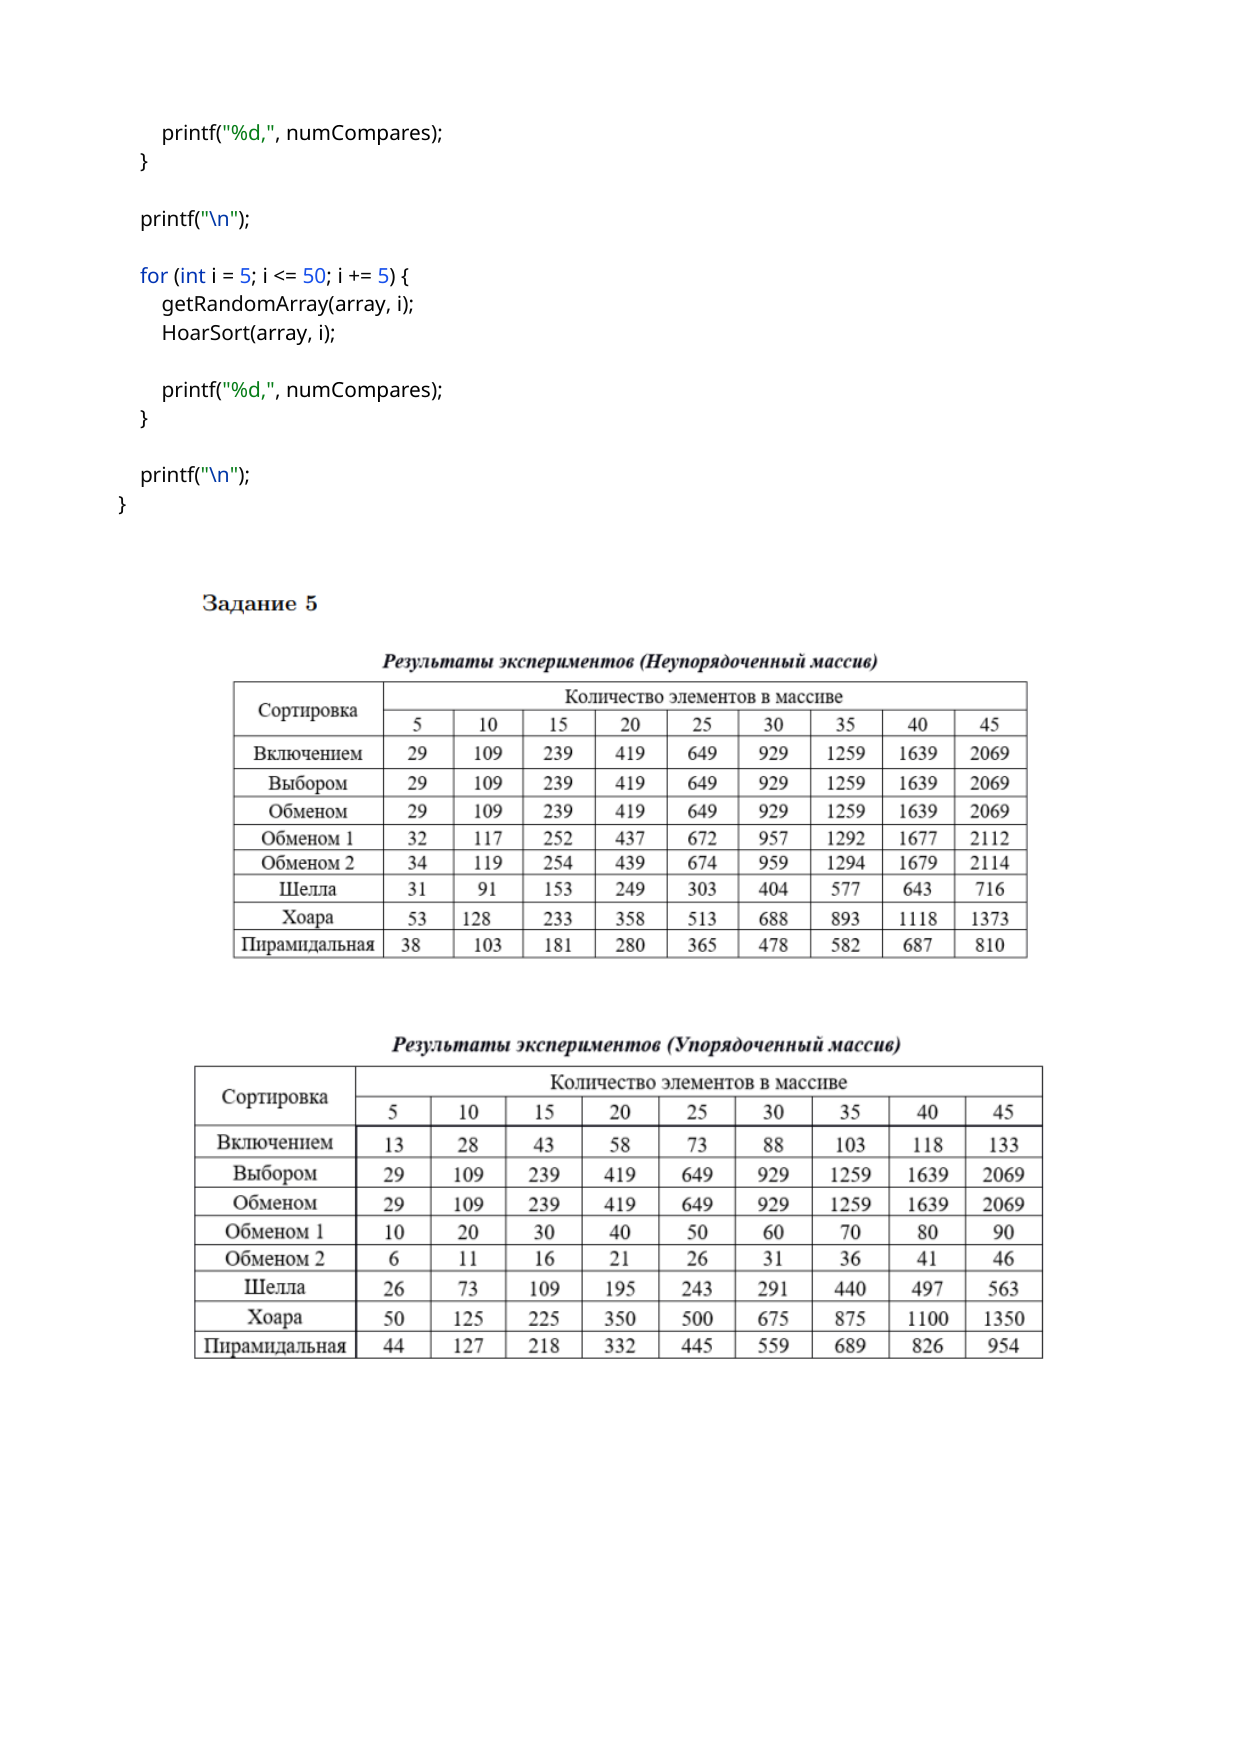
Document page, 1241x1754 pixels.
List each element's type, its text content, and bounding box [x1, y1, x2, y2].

picture [170, 574, 1070, 985]
picture [170, 995, 1070, 1387]
text printf("%d,", numCompares); } printf("\n"); for (int i = 5; i <= 50; i += 5) { getRandomArray(array, i); HoarSort(array, i); printf("%d,", numCompares); } printf("\n"); } [118, 118, 1017, 517]
